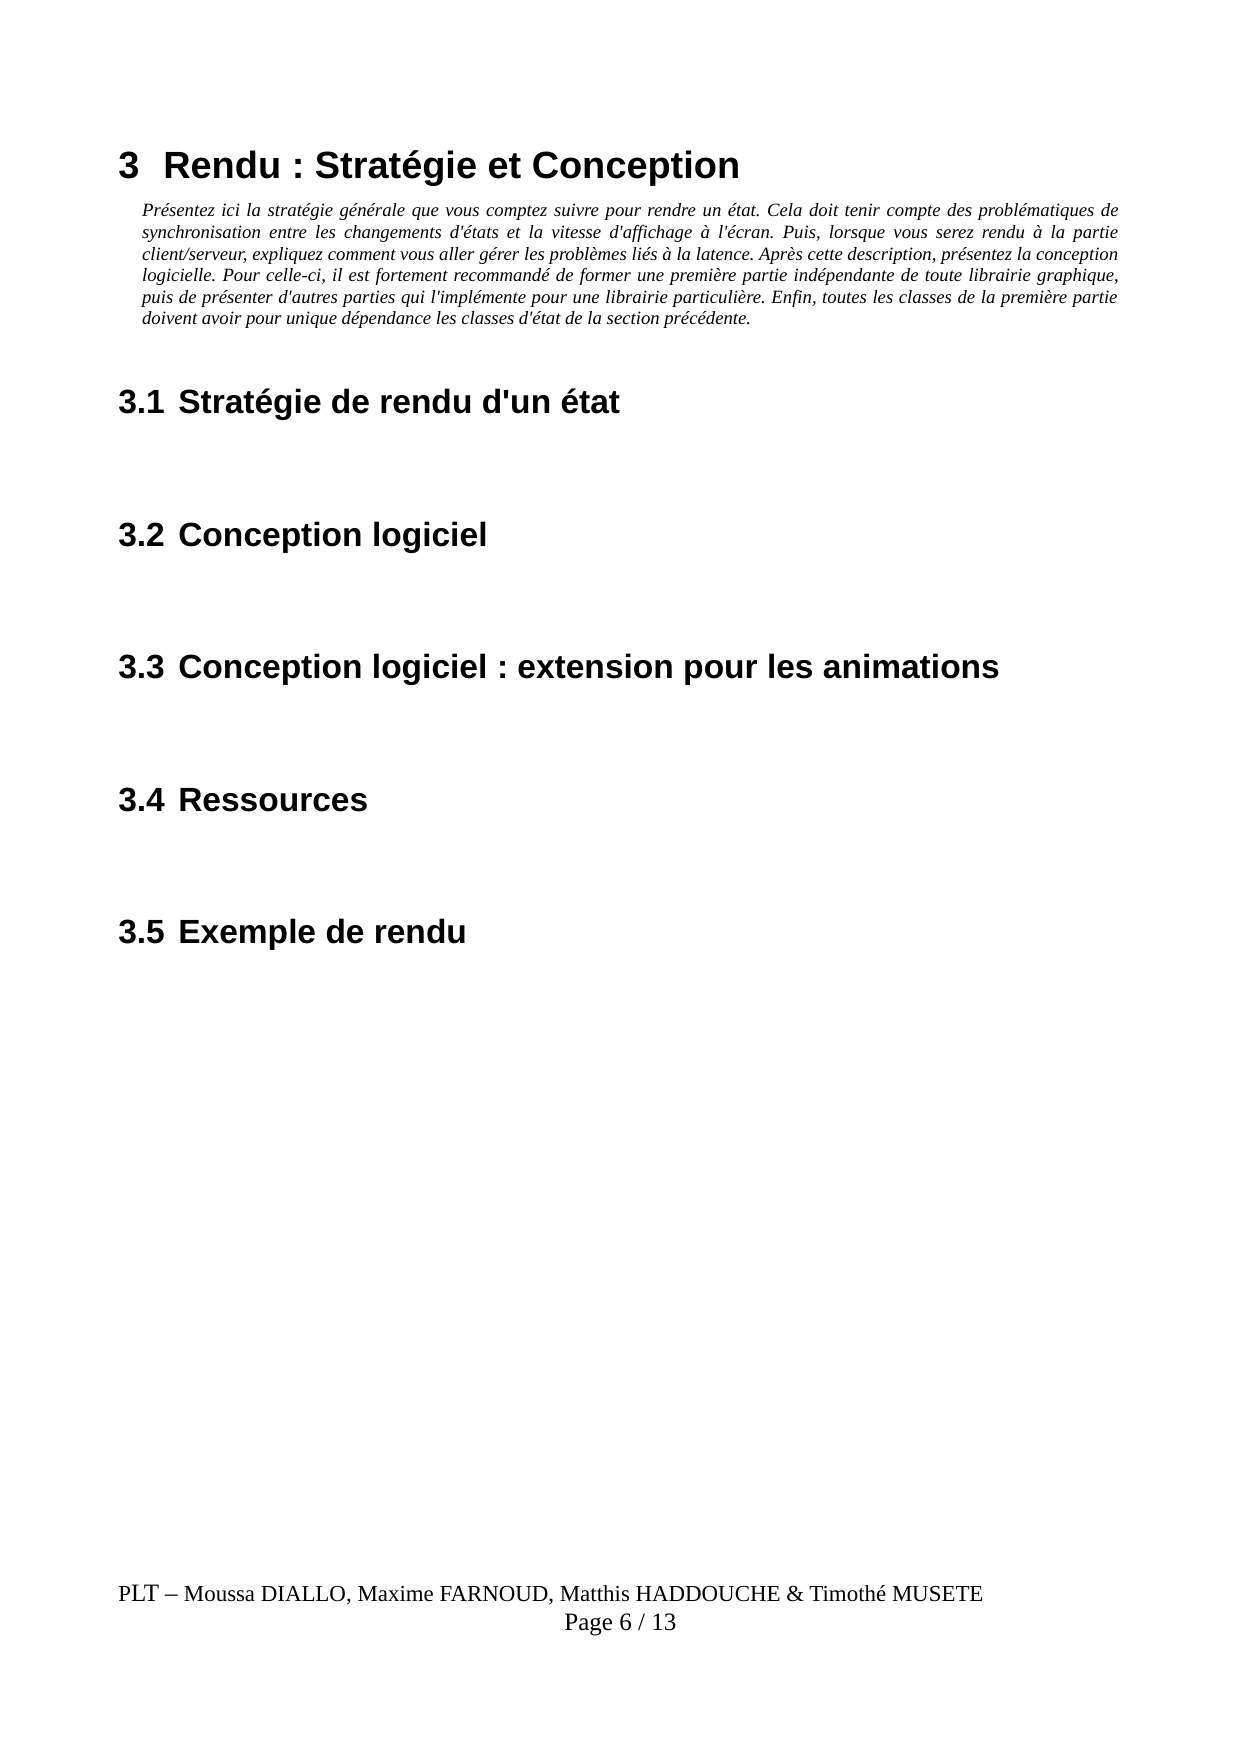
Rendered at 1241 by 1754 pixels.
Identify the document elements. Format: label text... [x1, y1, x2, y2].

subtitle Ressources [118, 779, 1122, 818]
text Présentez ici la stratégie générale que vous comptez suivre pour rendre un état. Cela doit tenir compte des problématiques de synchronisation entre les changements d'états et la vitesse d'affichage à l'écran. Puis, lorsque vous serez rendu à la partie client/serveur, expliquez comment vous aller gérer les problèmes liés à la latence. Après cette description, présentez la conception logicielle. Pour celle-ci, il est fortement recommandé de former une première partie indépendante de toute librairie graphique, puis de présenter d'autres parties qui l'implémente pour une librairie particulière. Enfin, toutes les classes de la première partie doivent avoir pour unique dépendance les classes d'état de la section précédente. [142, 199, 1122, 329]
subtitle Conception logiciel : extension pour les animations [118, 647, 1122, 686]
subtitle Conception logiciel [118, 515, 1122, 553]
subtitle Rendu : Stratégie et Conception [118, 143, 1122, 187]
subtitle Stratégie de rendu d'un état [118, 382, 1122, 421]
subtitle Exemple de rendu [118, 912, 1122, 951]
